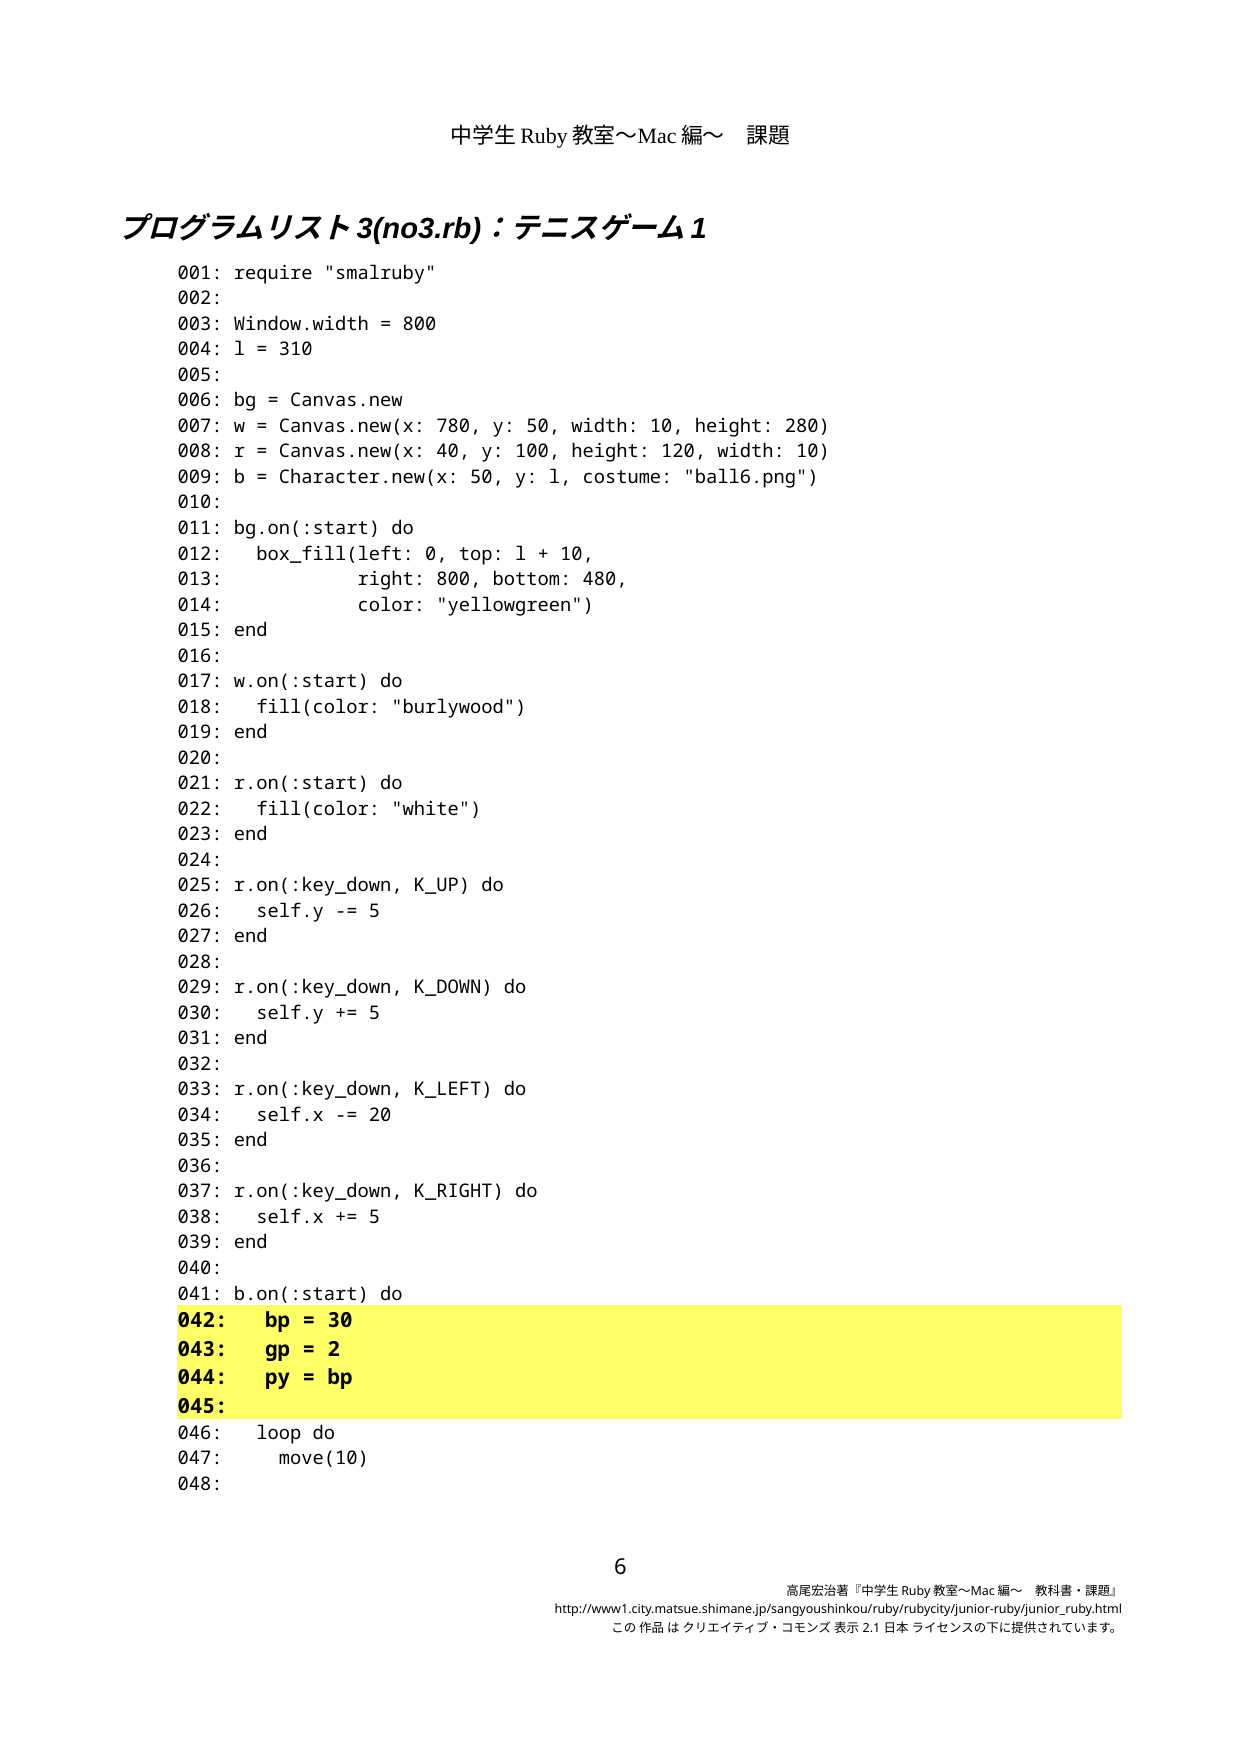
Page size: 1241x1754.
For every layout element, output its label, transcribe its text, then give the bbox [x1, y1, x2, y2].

text 021: r.on(:start) do [177, 769, 1122, 795]
text 002: [177, 284, 1122, 310]
text 043: gp = 2 [177, 1334, 1122, 1362]
text 014: color: "yellowgreen") [177, 591, 1122, 616]
text 048: [177, 1470, 1122, 1496]
text 041: b.on(:start) do [177, 1280, 1122, 1305]
text 047: move(10) [177, 1445, 1122, 1470]
text 044: py = bp [177, 1362, 1122, 1391]
text 013: right: 800, bottom: 480, [177, 565, 1122, 591]
text 008: r = Canvas.new(x: 40, y: 100, height: 120, width: 10) [177, 438, 1122, 463]
text 010: [177, 489, 1122, 514]
text 030: self.y += 5 [177, 999, 1122, 1025]
text 005: [177, 361, 1122, 387]
text 019: end [177, 718, 1122, 744]
text 015: end [177, 616, 1122, 642]
text 023: end [177, 821, 1122, 846]
text 024: [177, 846, 1122, 872]
text 026: self.y -= 5 [177, 897, 1122, 923]
text 040: [177, 1254, 1122, 1280]
text 012: box_fill(left: 0, top: l + 10, [177, 540, 1122, 565]
text 031: end [177, 1025, 1122, 1050]
text 001: require "smalruby" [177, 259, 1122, 284]
text 042: bp = 30 [177, 1305, 1122, 1334]
text 006: bg = Canvas.new [177, 387, 1122, 412]
text 035: end [177, 1127, 1122, 1152]
text 009: b = Character.new(x: 50, y: l, costume: "ball6.png") [177, 463, 1122, 489]
subtitle プログラムリスト3(no3.rb)：テニスゲーム1 [118, 204, 1122, 247]
text 022: fill(color: "white") [177, 795, 1122, 821]
text 033: r.on(:key_down, K_LEFT) do [177, 1076, 1122, 1101]
text 004: l = 310 [177, 336, 1122, 361]
text 025: r.on(:key_down, K_UP) do [177, 872, 1122, 897]
text 036: [177, 1152, 1122, 1178]
text 038: self.x += 5 [177, 1203, 1122, 1229]
text 029: r.on(:key_down, K_DOWN) do [177, 974, 1122, 999]
text 037: r.on(:key_down, K_RIGHT) do [177, 1178, 1122, 1203]
text 032: [177, 1050, 1122, 1076]
text 027: end [177, 923, 1122, 948]
text 016: [177, 642, 1122, 667]
text 018: fill(color: "burlywood") [177, 693, 1122, 718]
text 034: self.x -= 20 [177, 1101, 1122, 1127]
text 003: Window.width = 800 [177, 310, 1122, 336]
text 039: end [177, 1229, 1122, 1254]
text 007: w = Canvas.new(x: 780, y: 50, width: 10, height: 280) [177, 412, 1122, 438]
text 020: [177, 744, 1122, 769]
text 046: loop do [177, 1419, 1122, 1445]
text 011: bg.on(:start) do [177, 514, 1122, 540]
text 017: w.on(:start) do [177, 667, 1122, 693]
text 045: [177, 1391, 1122, 1419]
text 028: [177, 948, 1122, 974]
